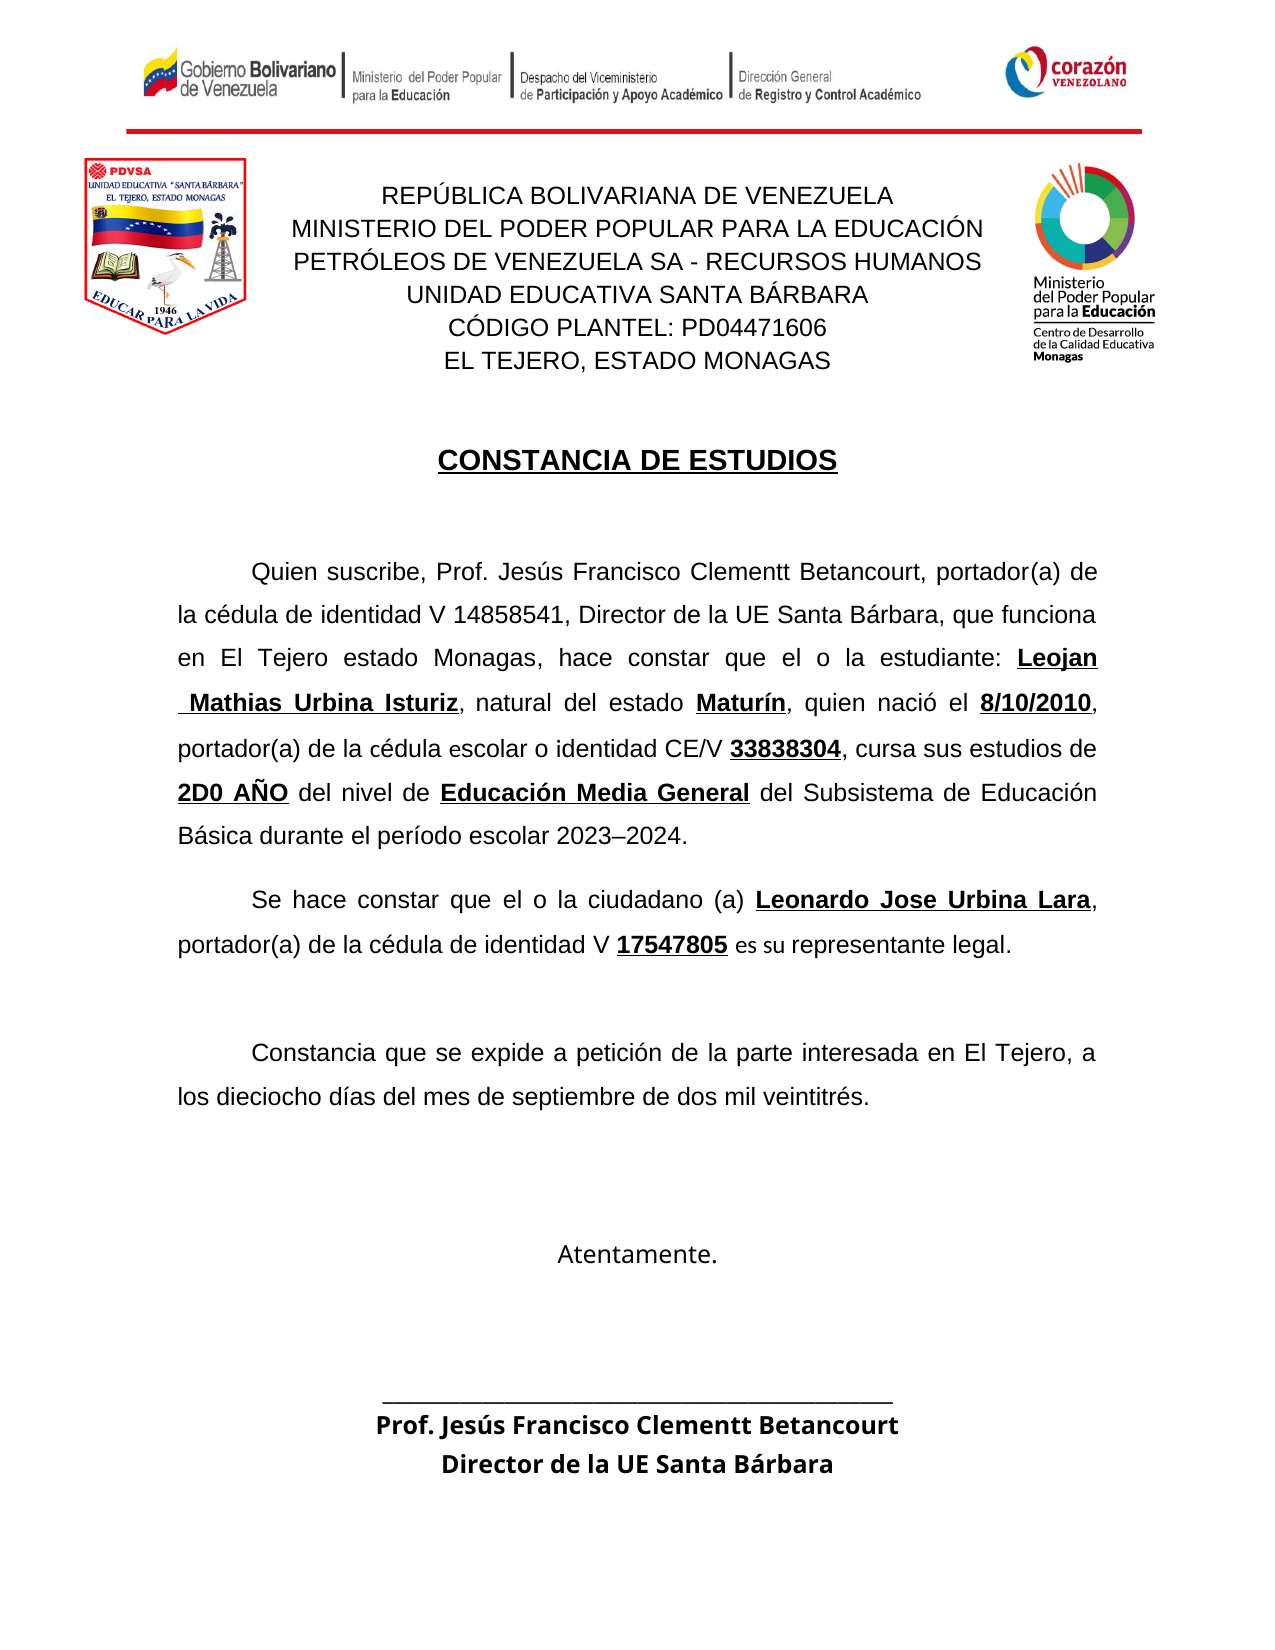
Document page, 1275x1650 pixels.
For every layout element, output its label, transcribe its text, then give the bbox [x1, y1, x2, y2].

text ______________________________________________ [177, 1373, 1098, 1407]
text Quien suscribe, Prof. Jesús Francisco Clementt Betancourt, portador(a) de la cédula de identidad V 14858541, Director de la UE Santa Bárbara, que funciona en El Tejero estado Monagas, hace constar que el o la estudiante: Leojan Mathias Urbina Isturiz, natural del estado Maturín, quien nació el 8/10/2010, portador(a) de la cédula escolar o identidad CE/V 33838304, cursa sus estudios de 2D0 AÑO del nivel de Educación Media General del Subsistema de Educación Básica durante el período escolar 2023–2024. [177, 557, 1098, 849]
text Prof. Jesús Francisco Clementt Betancourt [177, 1407, 1098, 1441]
text EL TEJERO, ESTADO MONAGAS [177, 346, 978, 374]
text Constancia que se expide a petición de la parte interesada en El Tejero, a los dieciocho días del mes de septiembre de dos mil veintitrés. [177, 1038, 1098, 1110]
subtitle CONSTANCIA DE ESTUDIOS [177, 443, 1098, 476]
subtitle PETRÓLEOS DE VENEZUELA SA - RECURSOS HUMANOS [252, 247, 978, 275]
subtitle REPÚBLICA BOLIVARIANA DE VENEZUELA [252, 181, 978, 209]
text Atentamente. [177, 1237, 1098, 1271]
picture [126, 11, 1142, 134]
text CÓDIGO PLANTEL: PD04471606 [177, 313, 978, 341]
text Se hace constar que el o la ciudadano (a) Leonardo Jose Urbina Lara, portador(a) de la cédula de identidad V 17547805 es su representante legal. [177, 885, 1098, 959]
picture [79, 158, 252, 335]
text Director de la UE Santa Bárbara [177, 1447, 1098, 1481]
picture [978, 153, 1200, 377]
text UNIDAD EDUCATIVA SANTA BÁRBARA [252, 280, 978, 308]
subtitle MINISTERIO DEL PODER POPULAR PARA LA EDUCACIÓN [252, 214, 978, 242]
